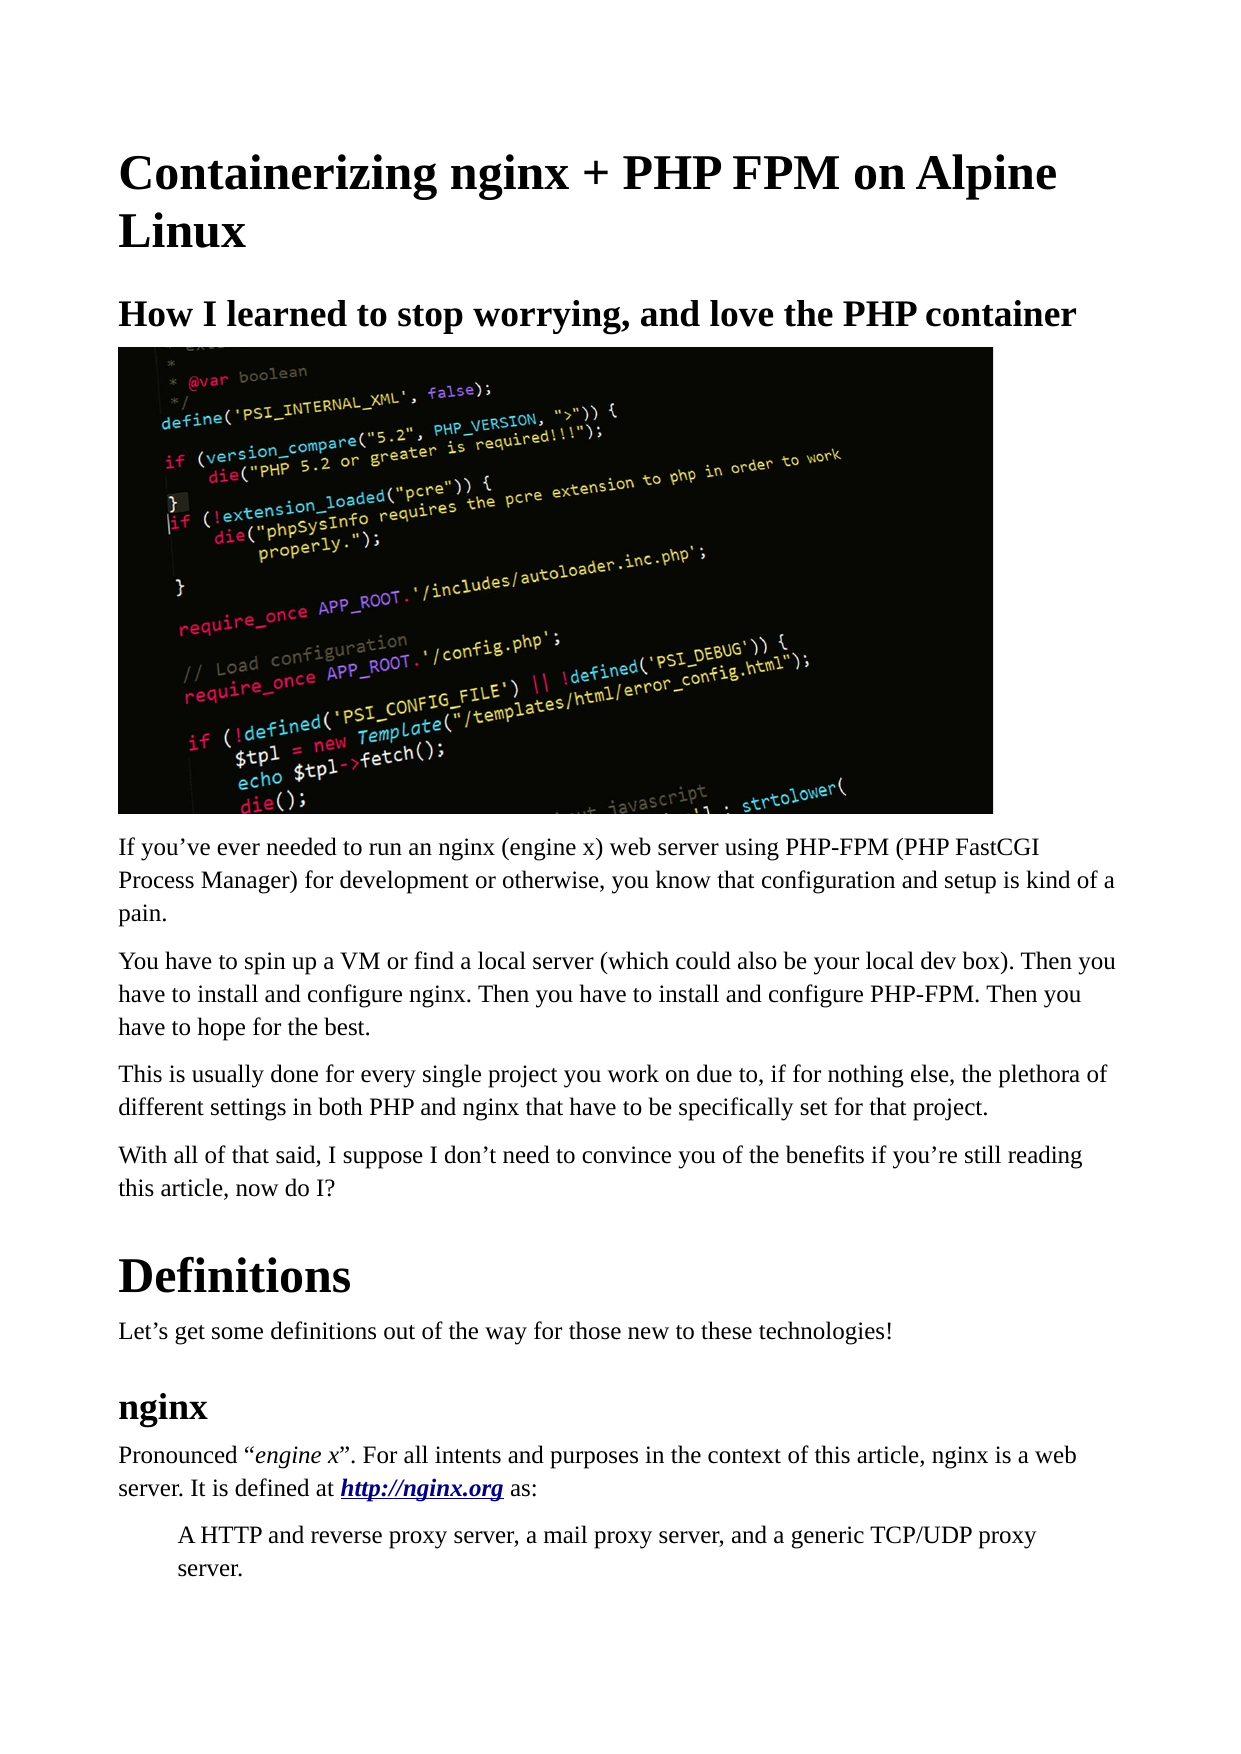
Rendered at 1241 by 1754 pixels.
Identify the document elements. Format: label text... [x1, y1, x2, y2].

text If you’ve ever needed to run an nginx (engine x) web server using PHP-FPM (PHP FastCGI Process Manager) for development or otherwise, you know that configuration and setup is kind of a pain. [118, 832, 1122, 927]
text You have to spin up a VM or find a local server (which could also be your local dev box). Then you have to install and configure nginx. Then you have to install and configure PHP-FPM. Then you have to hope for the best. [118, 946, 1122, 1041]
text This is usually done for every single project you work on due to, if for nothing else, the plethora of different settings in both PHP and nginx that have to be specifically set for that project. [118, 1059, 1122, 1121]
text Pronounced “engine x”. For all intents and purposes in the context of this article, nginx is a web server. It is defined at http://nginx.org as: [118, 1440, 1122, 1502]
subtitle How I learned to stop worrying, and love the PHP container [118, 291, 1122, 334]
subtitle nginx [118, 1384, 1122, 1427]
subtitle Containerizing nginx + PHP FPM on Alpine Linux [118, 143, 1122, 258]
text Let’s get some definitions out of the way for those new to these technologies! [118, 1316, 1122, 1344]
subtitle Definitions [118, 1246, 1122, 1303]
text A HTTP and reverse proxy server, a mail proxy server, and a generic TCP/UDP proxy server. [177, 1520, 1063, 1582]
picture [118, 347, 994, 814]
text With all of that said, I suppose I don’t need to convince you of the benefits if you’re still reading this article, now do I? [118, 1140, 1122, 1202]
